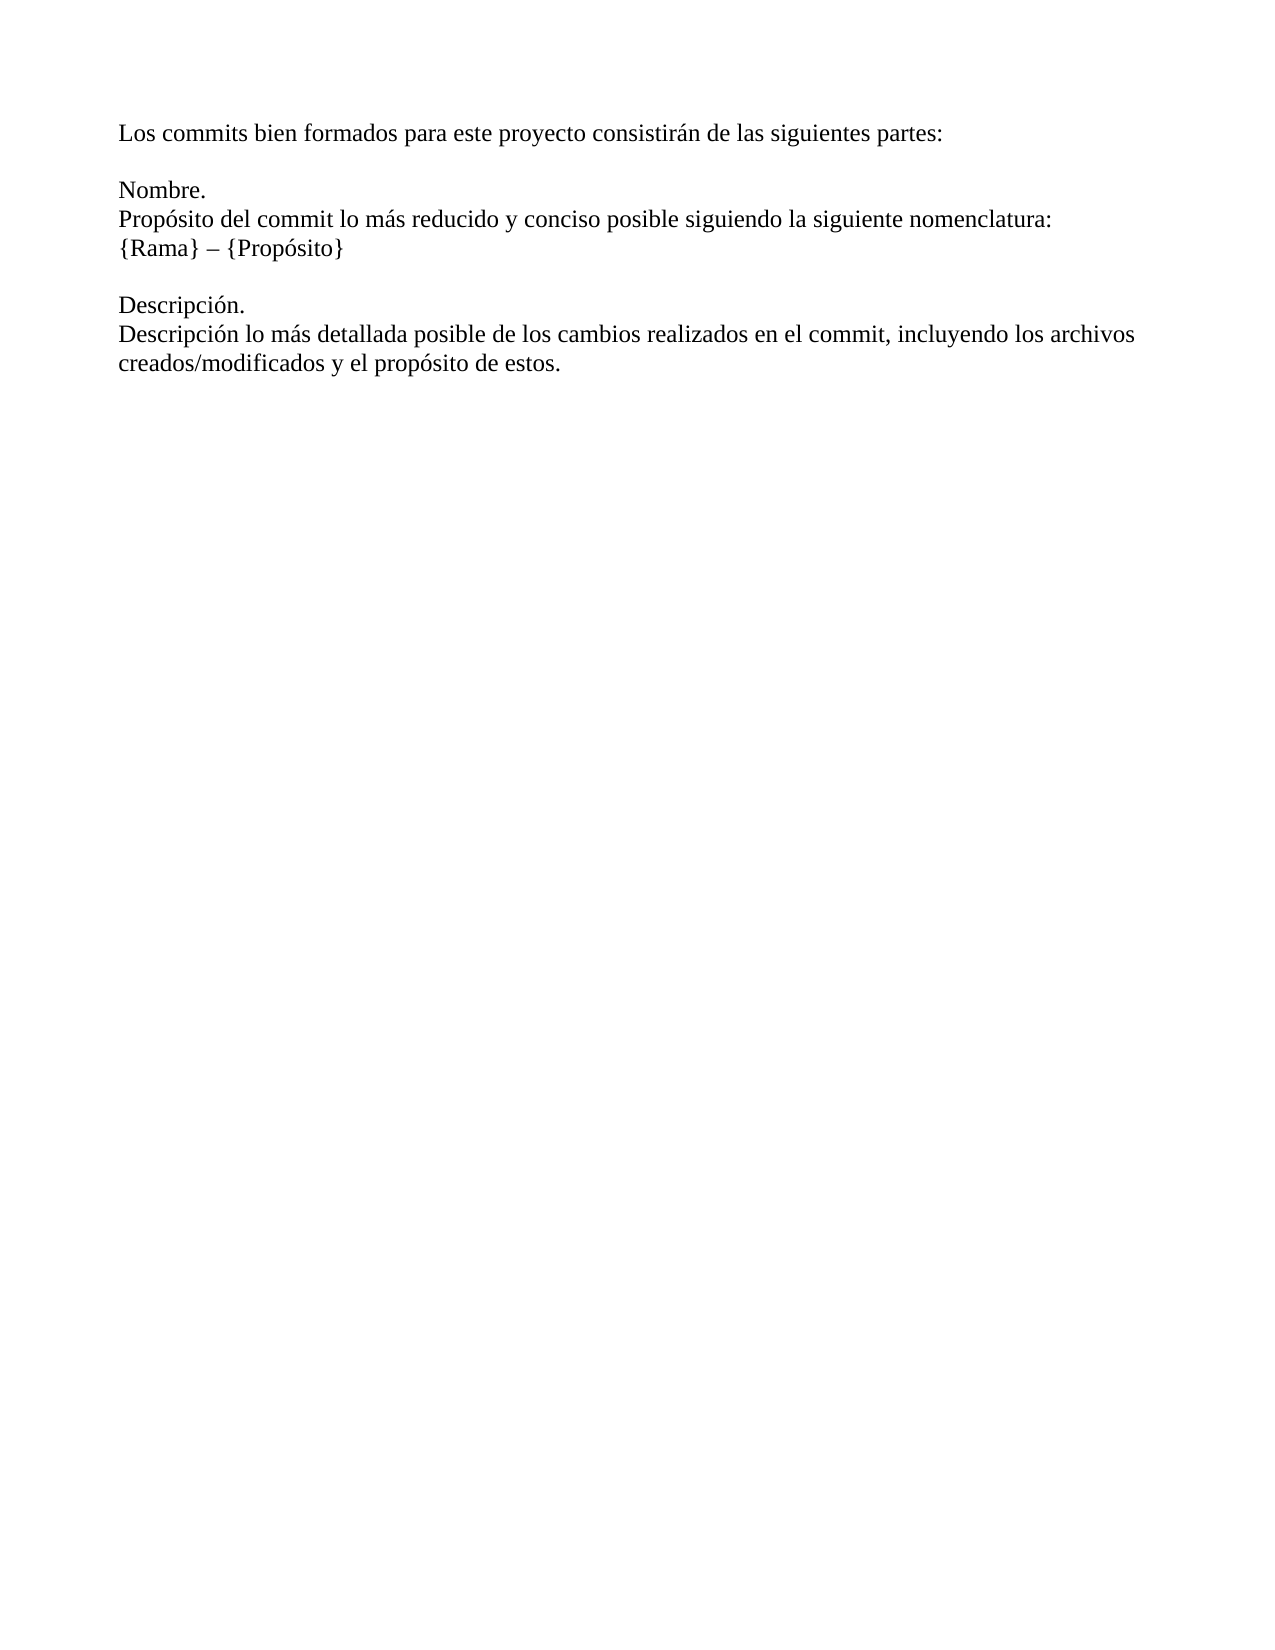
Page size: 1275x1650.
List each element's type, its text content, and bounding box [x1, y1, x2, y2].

text Los commits bien formados para este proyecto consistirán de las siguientes partes: [118, 118, 1157, 147]
text Descripción lo más detallada posible de los cambios realizados en el commit, incluyendo los archivos creados/modificados y el propósito de estos. [118, 319, 1157, 377]
text Nombre. [118, 176, 1157, 204]
text {Rama} – {Propósito} [118, 233, 1157, 262]
text Descripción. [118, 291, 1157, 319]
text Propósito del commit lo más reducido y conciso posible siguiendo la siguiente nomenclatura: [118, 204, 1157, 233]
